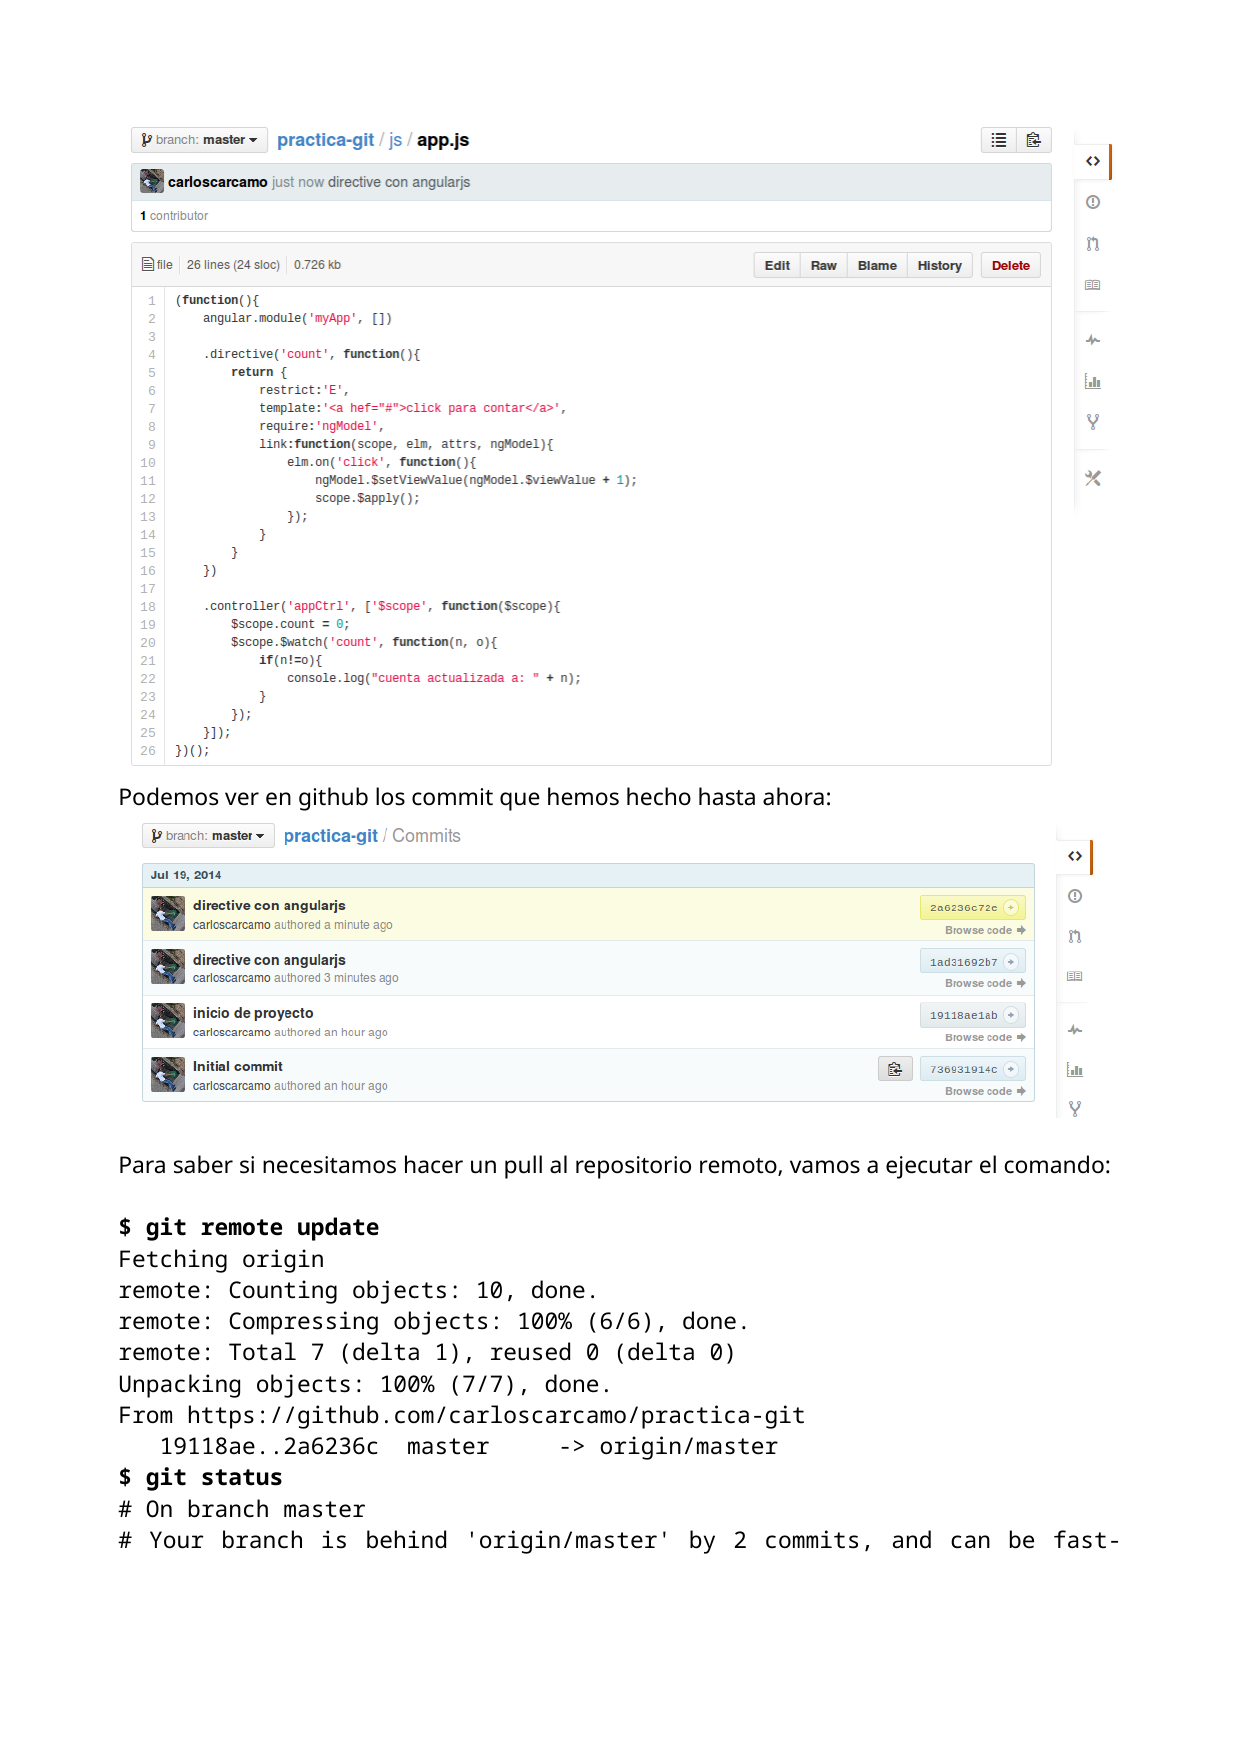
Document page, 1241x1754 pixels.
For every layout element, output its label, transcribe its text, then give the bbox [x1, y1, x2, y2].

text Para saber si necesitamos hacer un pull al repositorio remoto, vamos a ejecutar el comando: [118, 1149, 1122, 1180]
text From https://github.com/carloscarcamo/practica-git [118, 1399, 1122, 1430]
text remote: Compressing objects: 100% (6/6), done. [118, 1305, 1122, 1336]
text $ git remote update [118, 1211, 1122, 1243]
text remote: Counting objects: 10, done. [118, 1274, 1122, 1305]
text # On branch master [118, 1493, 1122, 1524]
picture [118, 118, 1123, 781]
text Unpacking objects: 100% (7/7), done. [118, 1368, 1122, 1399]
text Fetching origin [118, 1243, 1122, 1274]
text remote: Total 7 (delta 1), reused 0 (delta 0) [118, 1336, 1122, 1368]
picture [118, 812, 1123, 1118]
text $ git status [118, 1461, 1122, 1493]
text 19118ae..2a6236c master -> origin/master [118, 1430, 1122, 1461]
text # Your branch is behind 'origin/master' by 2 commits, and can be fast- [118, 1524, 1122, 1555]
text Podemos ver en github los commit que hemos hecho hasta ahora: [118, 781, 1122, 812]
